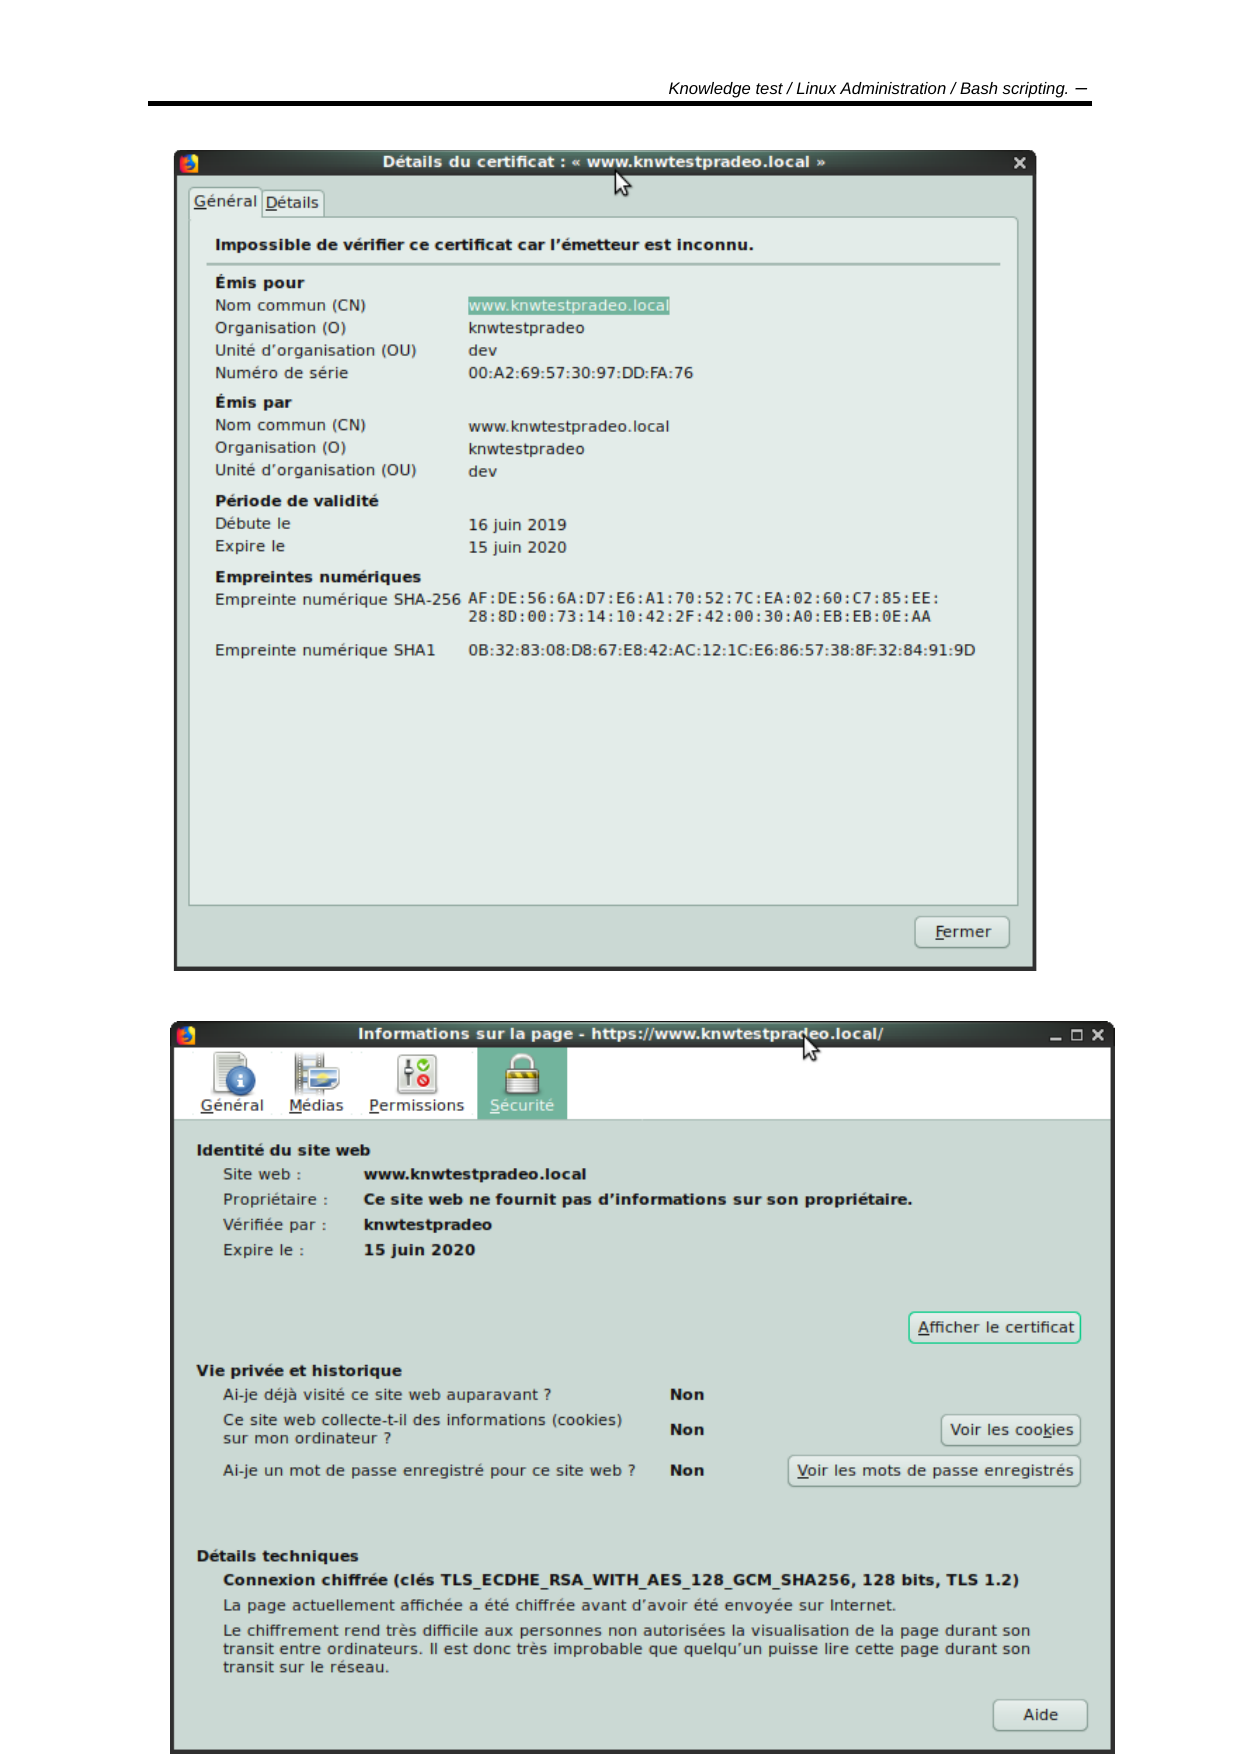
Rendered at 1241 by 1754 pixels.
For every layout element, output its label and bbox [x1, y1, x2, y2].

picture [170, 1021, 1115, 1754]
picture [173, 150, 1037, 971]
